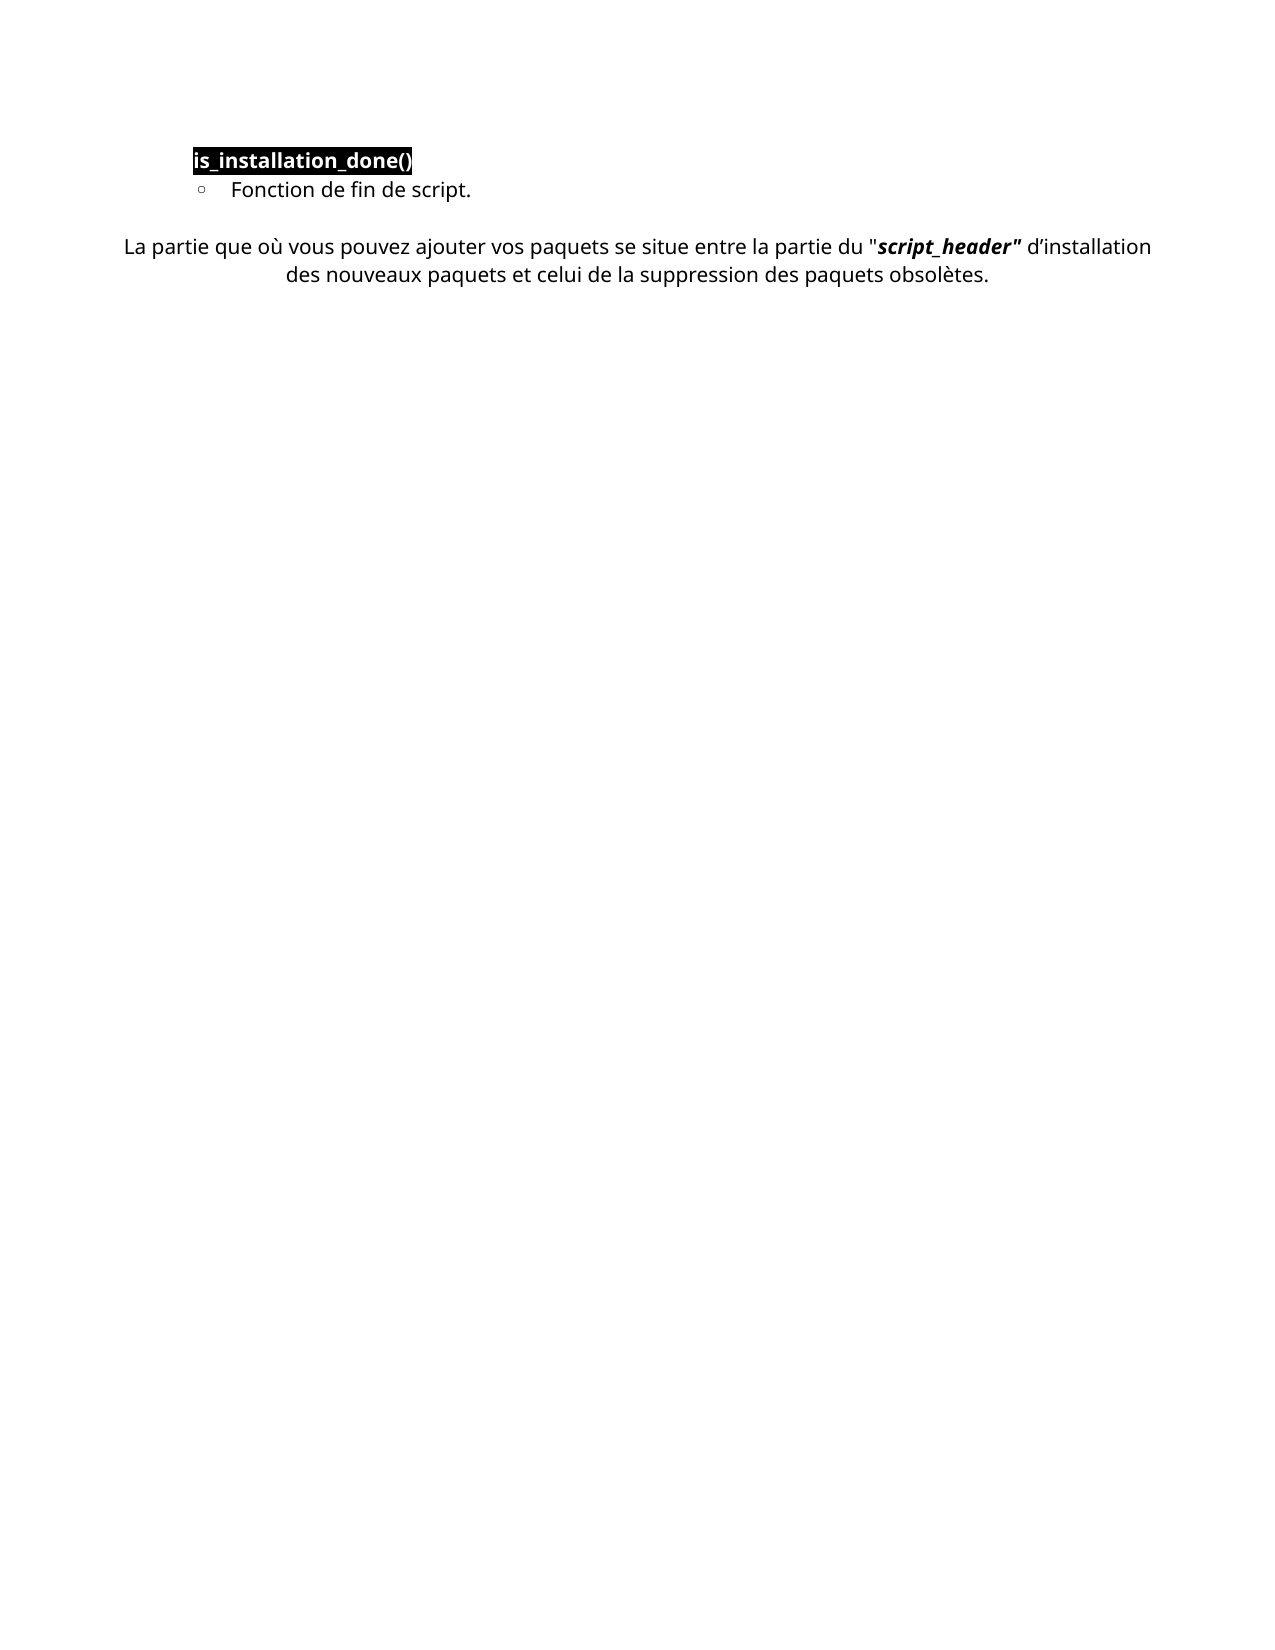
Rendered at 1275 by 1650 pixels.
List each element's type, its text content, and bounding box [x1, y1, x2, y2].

list is_installation_done() [156, 147, 1157, 175]
text La partie que où vous pouvez ajouter vos paquets se situe entre la partie du "script_header" d’installation des nouveaux paquets et celui de la suppression des paquets obsolètes. [118, 232, 1157, 289]
list Fonction de fin de script. [193, 175, 1157, 203]
